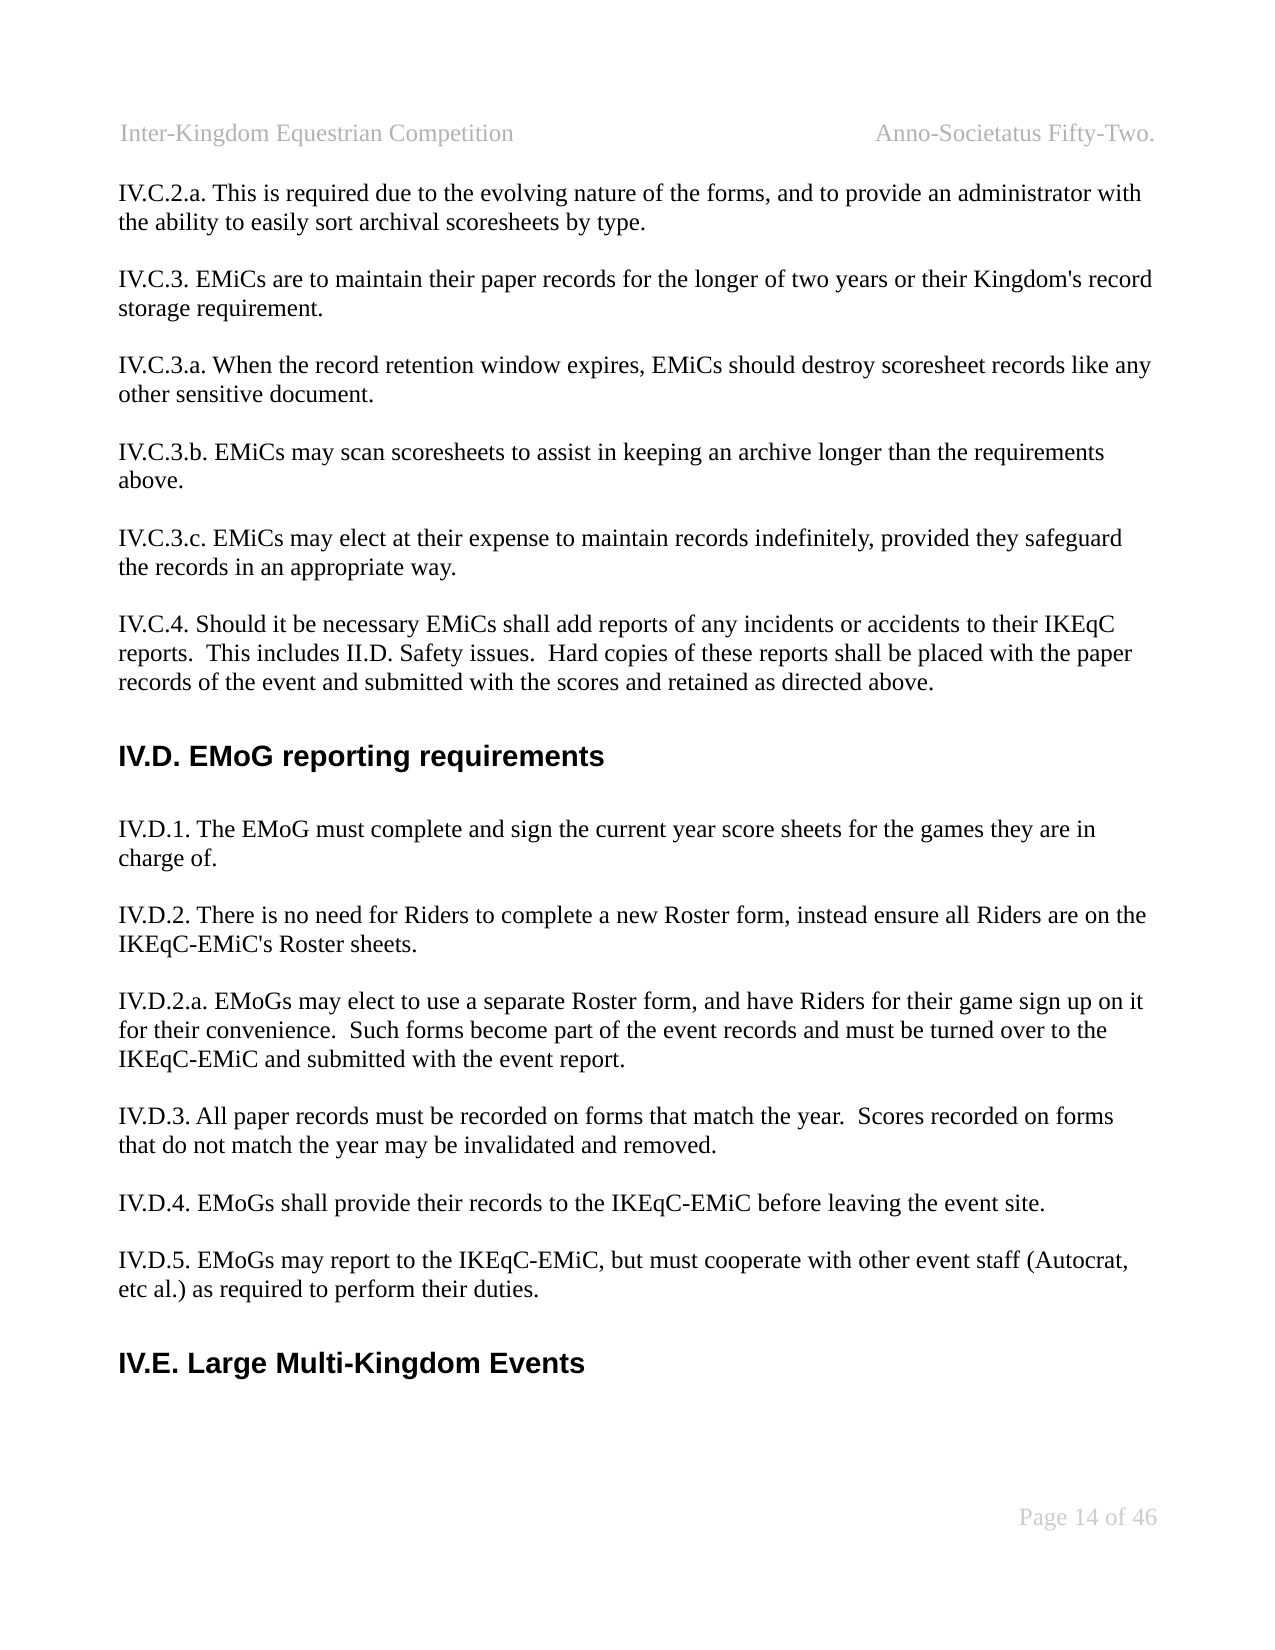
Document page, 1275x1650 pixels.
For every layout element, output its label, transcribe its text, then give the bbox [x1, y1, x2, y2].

text IV.D.2.a. EMoGs may elect to use a separate Roster form, and have Riders for their game sign up on it for their convenience. Such forms become part of the event records and must be turned over to the IKEqC-EMiC and submitted with the event report. [118, 986, 1157, 1073]
text IV.C.3.a. When the record retention window expires, EMiCs should destroy scoresheet records like any other sensitive document. [118, 351, 1157, 408]
subtitle IV.E. Large Multi-Kingdom Events [118, 1346, 1157, 1380]
text IV.C.3.b. EMiCs may scan scoresheets to assist in keeping an archive longer than the requirements above. [118, 437, 1157, 494]
subtitle IV.D. EMoG reporting requirements [118, 739, 1157, 773]
text IV.C.2.a. This is required due to the evolving nature of the forms, and to provide an administrator with the ability to easily sort archival scoresheets by type. [118, 178, 1157, 236]
text IV.C.3.c. EMiCs may elect at their expense to maintain records indefinitely, provided they safeguard the records in an appropriate way. [118, 523, 1157, 581]
text IV.D.1. The EMoG must complete and sign the current year score sheets for the games they are in charge of. [118, 814, 1157, 871]
text IV.C.3. EMiCs are to maintain their paper records for the longer of two years or their Kingdom's record storage requirement. [118, 264, 1157, 322]
text IV.D.3. All paper records must be recorded on forms that match the year. Scores recorded on forms that do not match the year may be invalidated and removed. [118, 1101, 1157, 1159]
text IV.C.4. Should it be necessary EMiCs shall add reports of any incidents or accidents to their IKEqC reports. This includes II.D. Safety issues. Hard copies of these reports shall be placed with the paper records of the event and submitted with the scores and retained as directed above. [118, 609, 1157, 696]
text IV.D.2. There is no need for Riders to complete a new Roster form, instead ensure all Riders are on the IKEqC-EMiC's Roster sheets. [118, 900, 1157, 958]
text IV.D.5. EMoGs may report to the IKEqC-EMiC, but must cooperate with other event staff (Autocrat, etc al.) as required to perform their duties. [118, 1245, 1157, 1303]
text IV.D.4. EMoGs shall provide their records to the IKEqC-EMiC before leaving the event site. [118, 1188, 1157, 1216]
